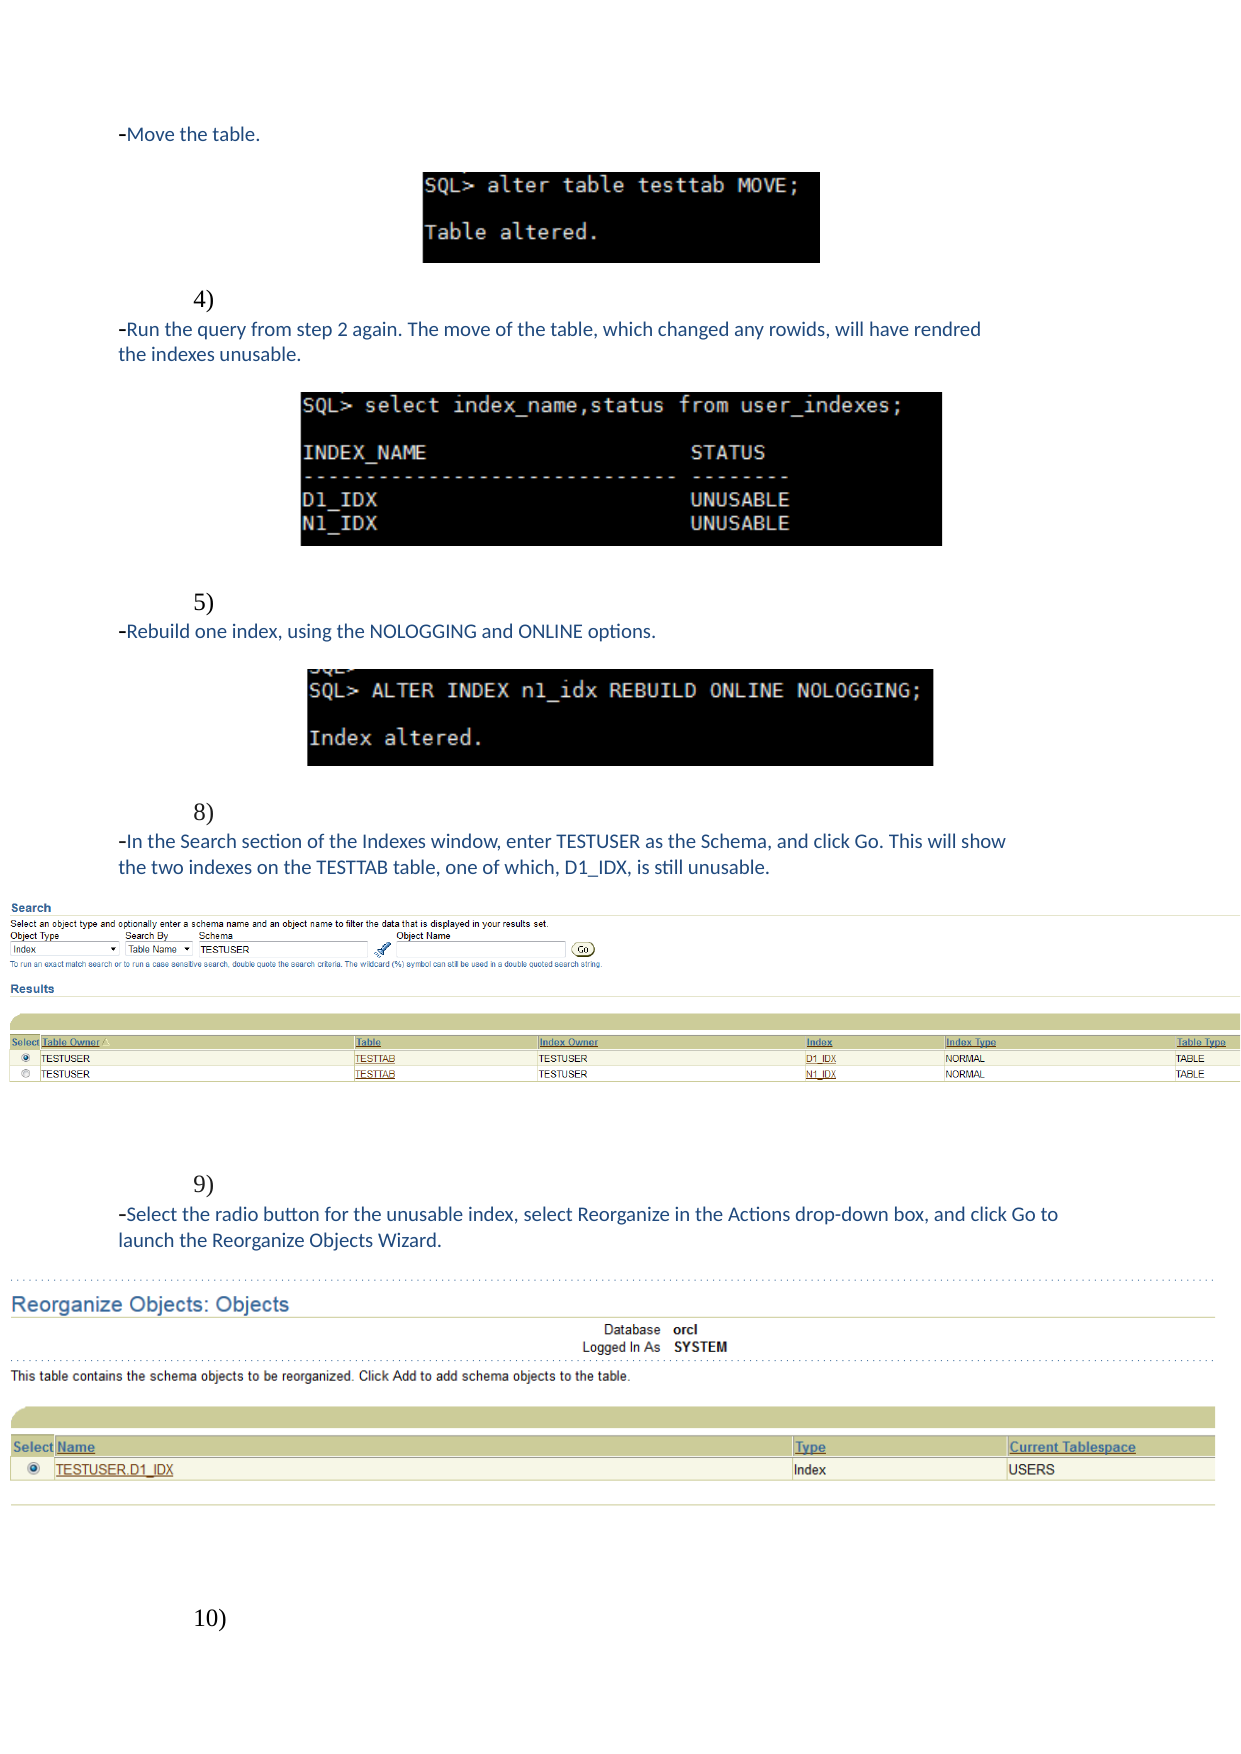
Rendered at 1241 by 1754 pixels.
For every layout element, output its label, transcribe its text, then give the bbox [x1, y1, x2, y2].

picture [306, 669, 934, 766]
text the two indexes on the TESTTAB table, one of which, D1_IDX, is still unusable. [118, 854, 1122, 880]
text the indexes unusable. [118, 341, 1122, 367]
text -Run the query from step 2 again. The move of the table, which changed any rowids, will have rendred [118, 313, 1122, 341]
picture [420, 172, 820, 263]
text -Rebuild one index, using the NOLOGGING and ONLINE options. [118, 616, 1122, 644]
text -In the Search section of the Indexes window, enter TESTUSER as the Schema, and click Go. This will show [118, 826, 1122, 854]
text 9) [118, 1169, 1122, 1198]
picture [0, 896, 1241, 1095]
text 8) [118, 797, 1122, 826]
text 4) [118, 284, 1122, 313]
picture [10, 1257, 1215, 1525]
text 10) [118, 1603, 1122, 1632]
text -Select the radio button for the unusable index, select Reorganize in the Actions drop-down box, and click Go to [118, 1198, 1122, 1227]
text -Move the table. [118, 118, 1122, 147]
text launch the Reorganize Objects Wizard. [118, 1227, 1122, 1252]
picture [298, 392, 943, 546]
text 5) [118, 587, 1122, 616]
